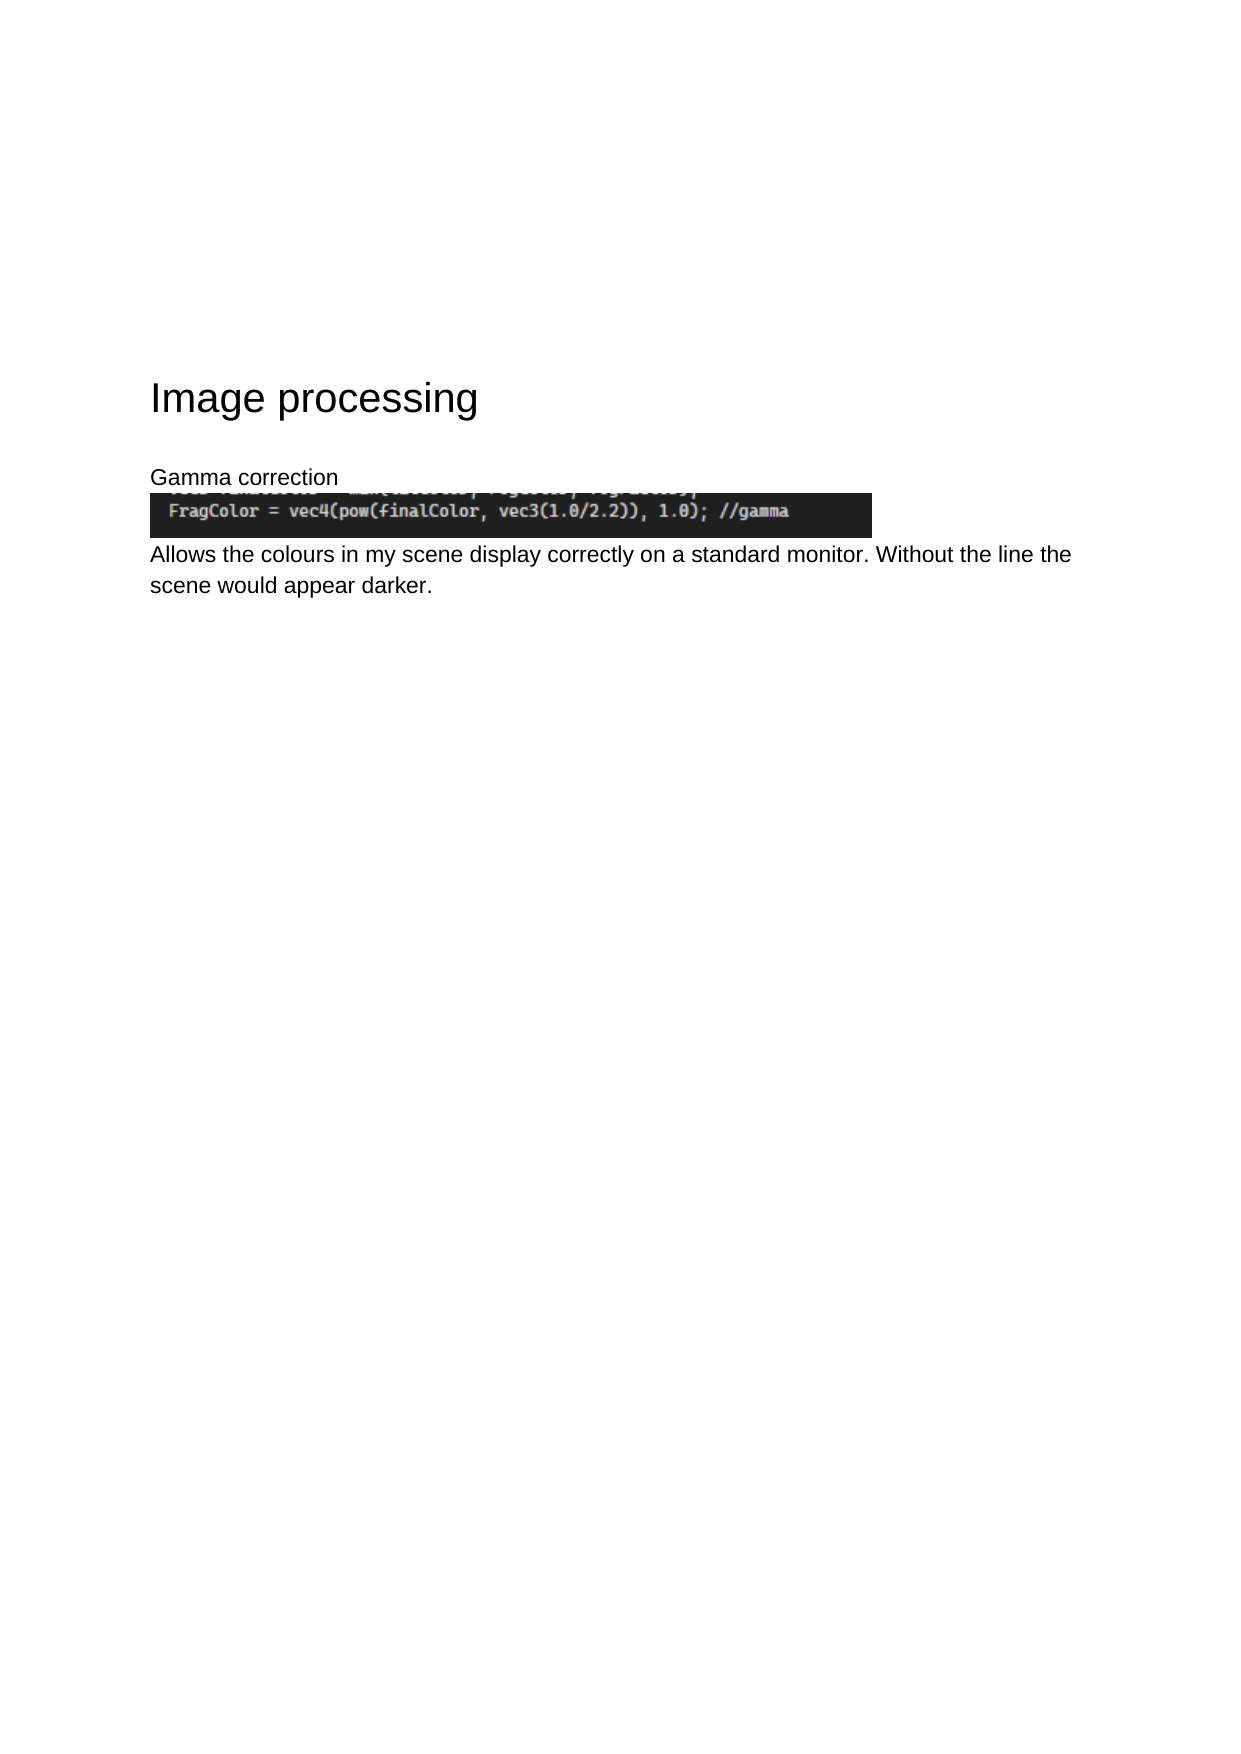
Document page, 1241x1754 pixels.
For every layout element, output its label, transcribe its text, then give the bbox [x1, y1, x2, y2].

picture [150, 493, 872, 538]
text Gamma correction [150, 463, 1090, 490]
text Allows the colours in my scene display correctly on a standard monitor. Without the line the scene would appear darker. [150, 541, 1090, 598]
subtitle Image processing [150, 373, 1090, 421]
